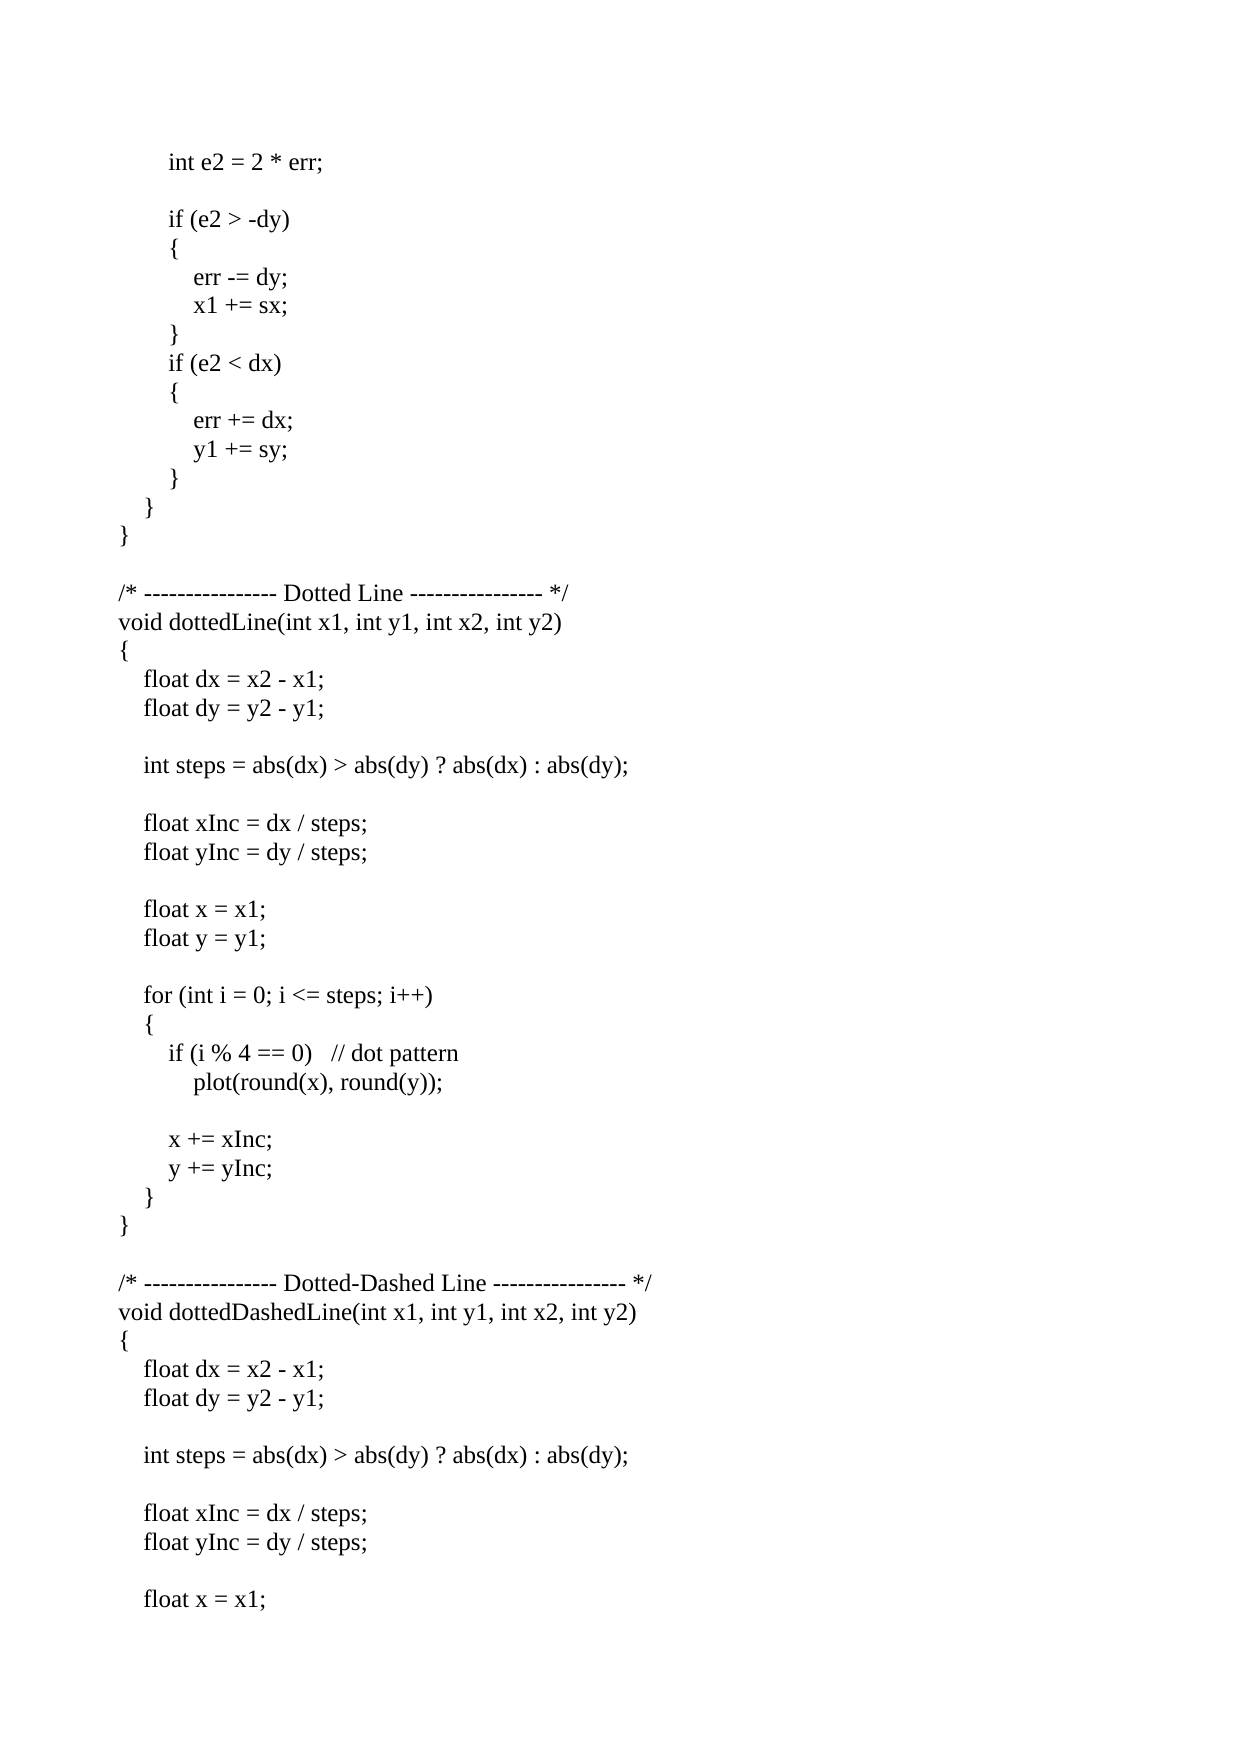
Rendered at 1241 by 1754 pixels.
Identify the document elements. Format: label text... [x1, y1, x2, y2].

text float x = x1; [118, 894, 1122, 923]
text int steps = abs(dx) > abs(dy) ? abs(dx) : abs(dy); [118, 1441, 1122, 1469]
text { [118, 1326, 1122, 1354]
text /* ---------------- Dotted-Dashed Line ---------------- */ [118, 1268, 1122, 1297]
text y += yInc; [118, 1153, 1122, 1182]
text float x = x1; [118, 1584, 1122, 1613]
text if (e2 > -dy) [118, 204, 1122, 233]
text } [118, 463, 1122, 492]
text for (int i = 0; i <= steps; i++) [118, 981, 1122, 1009]
text y1 += sy; [118, 434, 1122, 463]
text err -= dy; [118, 262, 1122, 291]
text } [118, 492, 1122, 521]
text int e2 = 2 * err; [118, 147, 1122, 176]
text { [118, 233, 1122, 262]
text if (i % 4 == 0) // dot pattern [118, 1038, 1122, 1067]
text float xInc = dx / steps; [118, 808, 1122, 837]
text x += xInc; [118, 1124, 1122, 1153]
text void dottedLine(int x1, int y1, int x2, int y2) [118, 607, 1122, 636]
text { [118, 1009, 1122, 1038]
text err += dx; [118, 406, 1122, 434]
text if (e2 < dx) [118, 348, 1122, 377]
text int steps = abs(dx) > abs(dy) ? abs(dx) : abs(dy); [118, 751, 1122, 779]
text } [118, 1182, 1122, 1211]
text float dx = x2 - x1; [118, 1354, 1122, 1383]
text void dottedDashedLine(int x1, int y1, int x2, int y2) [118, 1297, 1122, 1326]
text float dx = x2 - x1; [118, 664, 1122, 693]
text plot(round(x), round(y)); [118, 1067, 1122, 1096]
text /* ---------------- Dotted Line ---------------- */ [118, 578, 1122, 607]
text } [118, 1211, 1122, 1239]
text float yInc = dy / steps; [118, 1527, 1122, 1556]
text { [118, 377, 1122, 406]
text } [118, 521, 1122, 549]
text float yInc = dy / steps; [118, 837, 1122, 866]
text float y = y1; [118, 923, 1122, 952]
text float xInc = dx / steps; [118, 1498, 1122, 1527]
text float dy = y2 - y1; [118, 693, 1122, 722]
text { [118, 636, 1122, 664]
text x1 += sx; [118, 291, 1122, 319]
text } [118, 319, 1122, 348]
text float dy = y2 - y1; [118, 1383, 1122, 1412]
